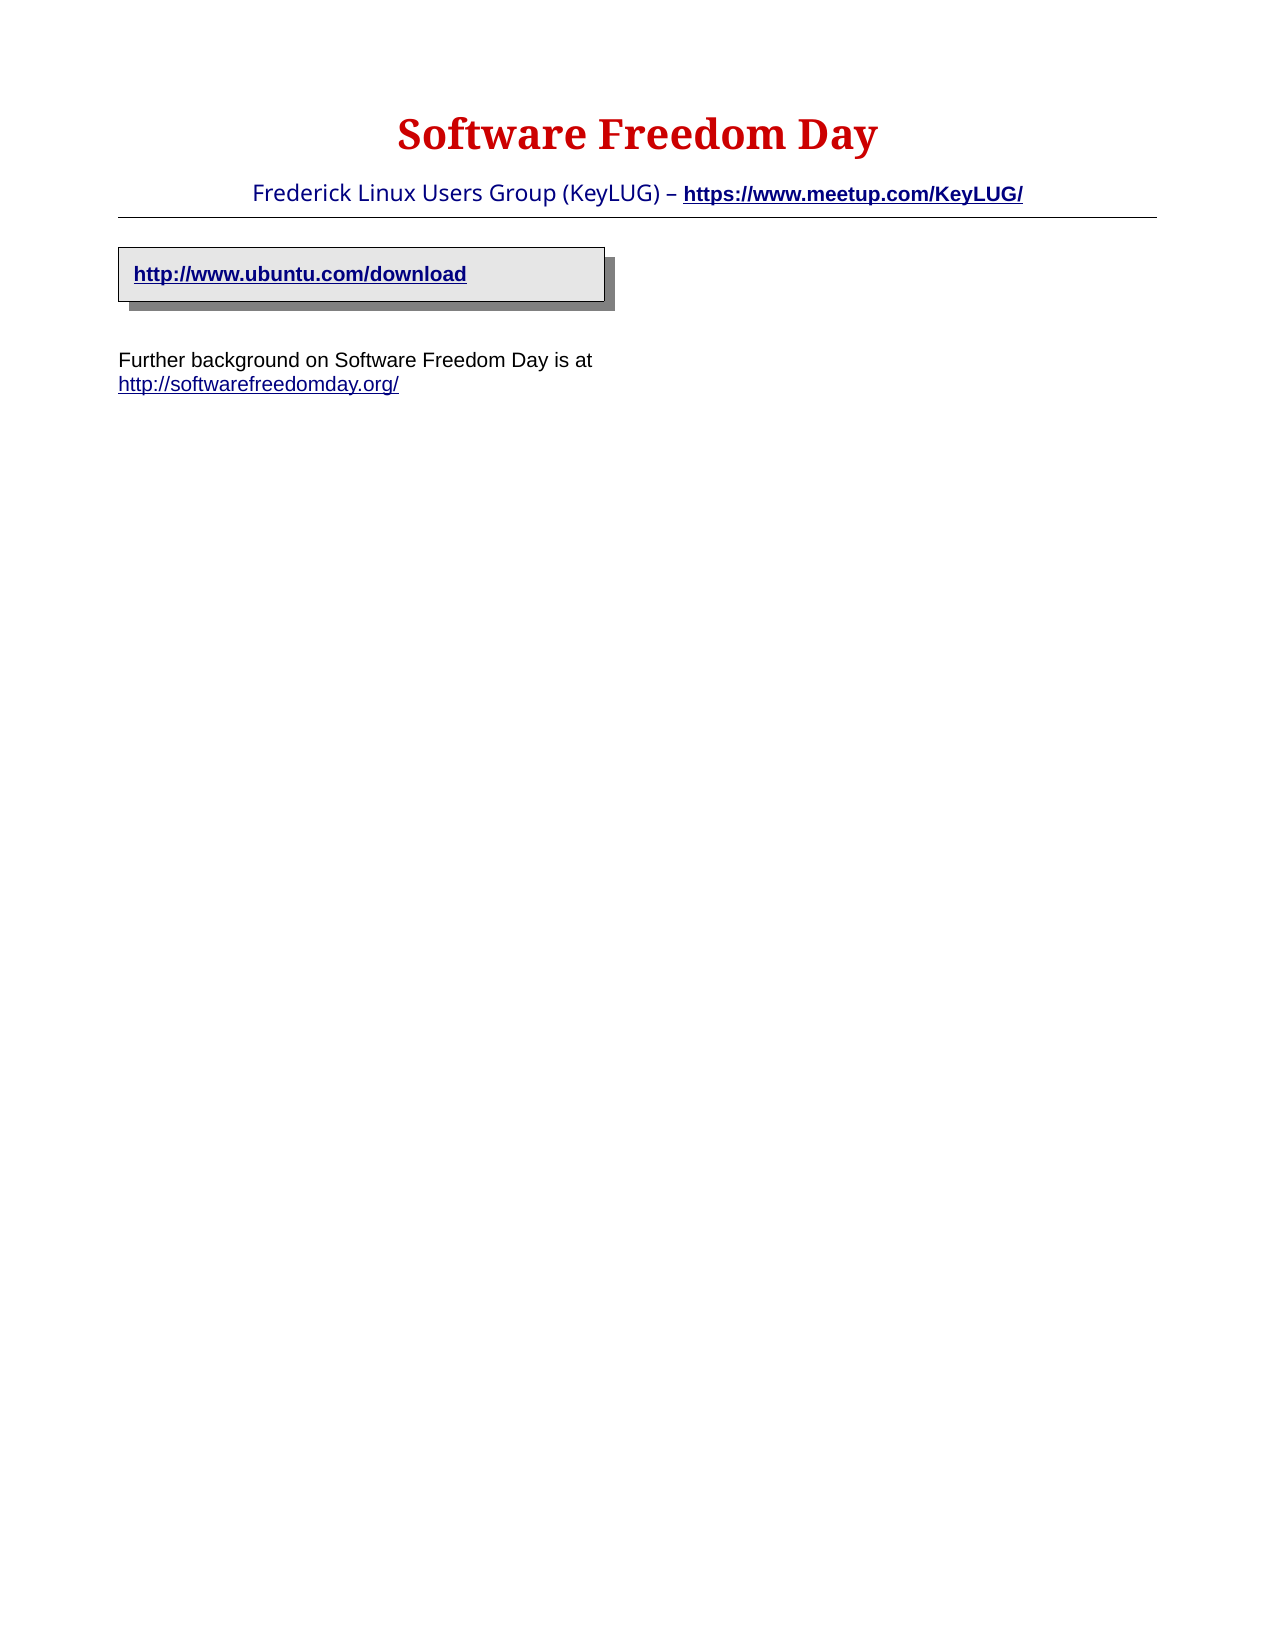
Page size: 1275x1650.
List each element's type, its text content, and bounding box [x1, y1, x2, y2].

text Further background on Software Freedom Day is at http://softwarefreedomday.org/ [118, 348, 615, 396]
text http://www.ubuntu.com/download [119, 248, 604, 301]
